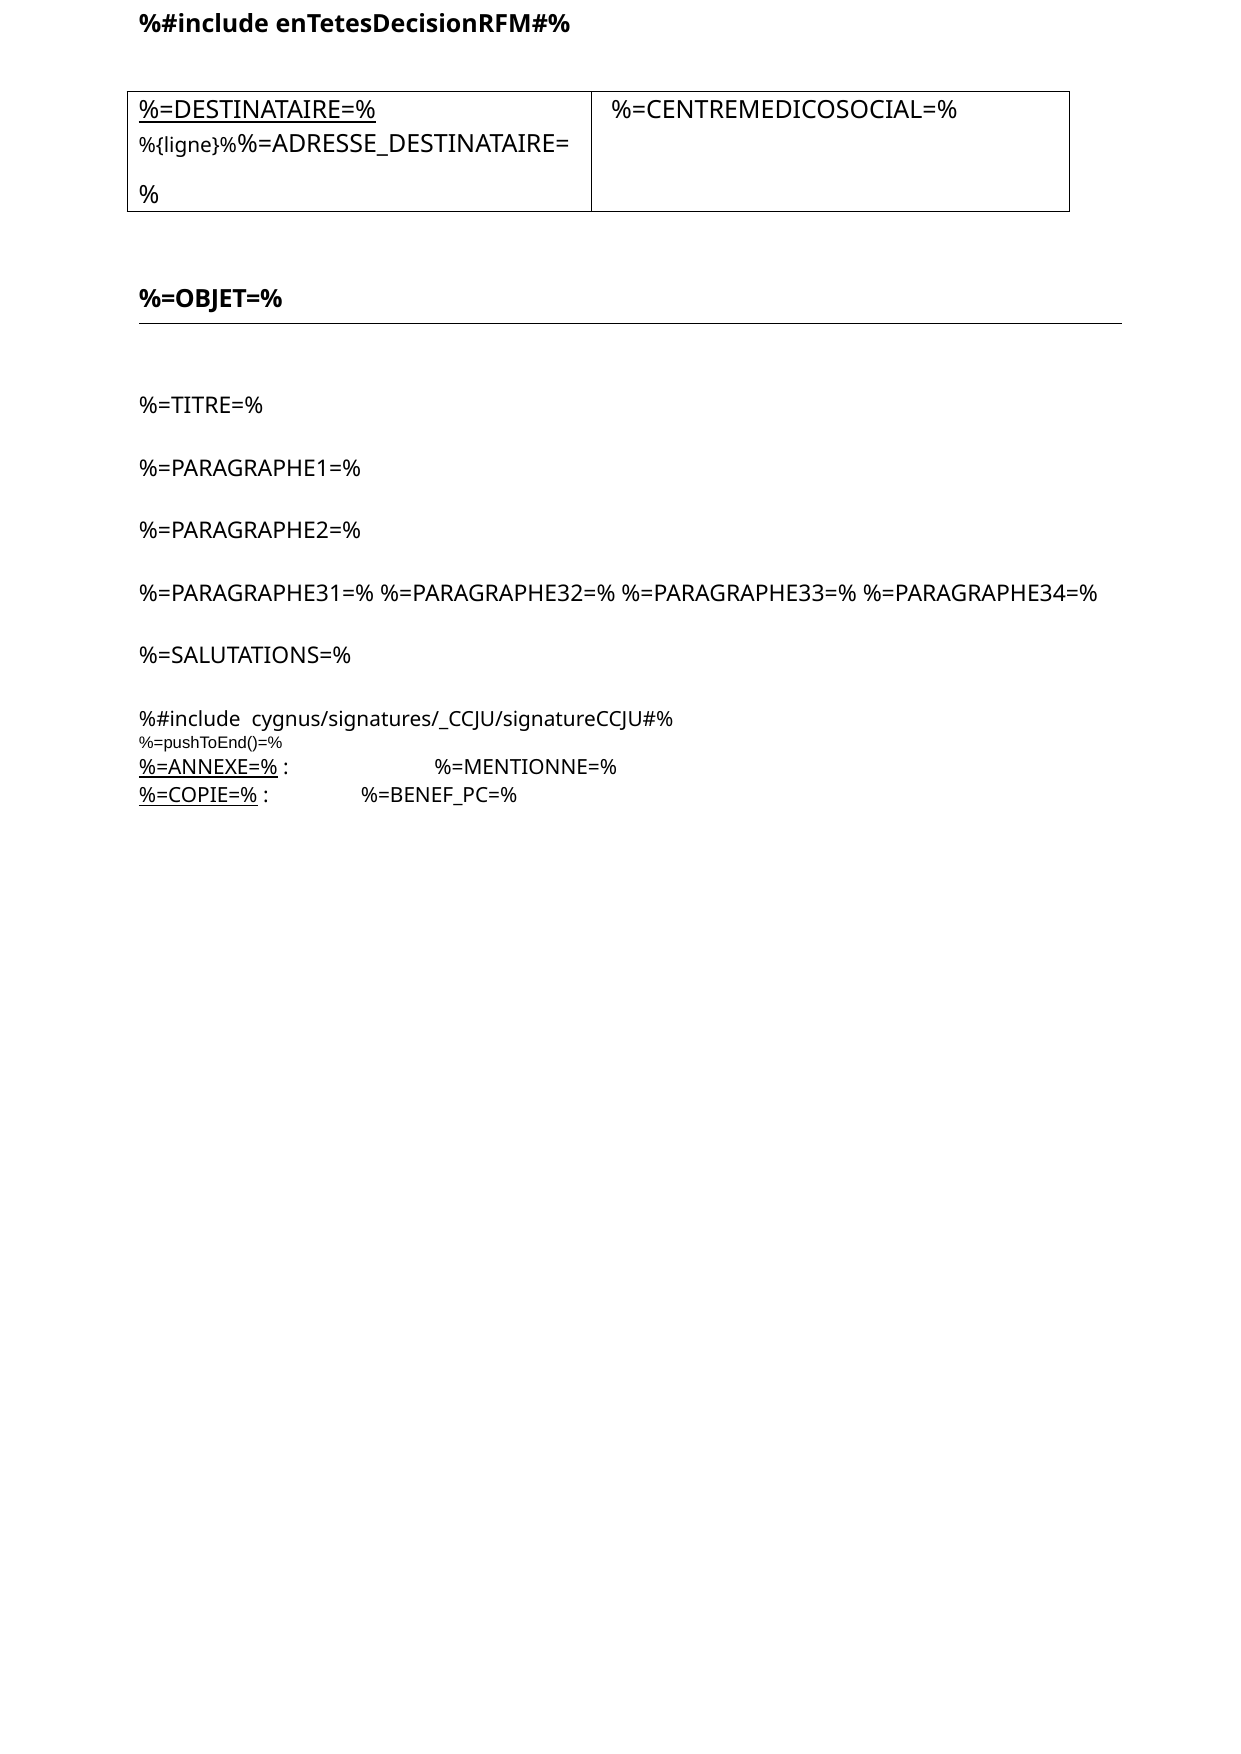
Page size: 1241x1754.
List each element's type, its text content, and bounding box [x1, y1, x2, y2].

text %=ANNEXE=% : %=MENTIONNE=% [139, 752, 1122, 781]
text %#include enTetesDecisionRFM#% [139, 6, 1122, 40]
text %#include cygnus/signatures/_CCJU/signatureCCJU#% [139, 704, 1122, 733]
table_cell [592, 126, 1069, 211]
table_header %=CENTREMEDICOSOCIAL=% [592, 92, 1069, 126]
table_header %=DESTINATAIRE=% [128, 92, 591, 126]
text %=OBJET=% [139, 280, 1122, 323]
text %=PARAGRAPHE1=% [139, 452, 1122, 483]
text %=TITRE=% [139, 389, 1122, 420]
text %=PARAGRAPHE2=% [139, 514, 1122, 545]
text %=SALUTATIONS=% [139, 639, 1122, 670]
text %=pushToEnd()=% [139, 733, 1122, 752]
text %=PARAGRAPHE31=% %=PARAGRAPHE32=% %=PARAGRAPHE33=% %=PARAGRAPHE34=% [139, 577, 1122, 608]
text %=COPIE=% : %=BENEF_PC=% [139, 781, 1122, 809]
table_cell %{ligne}%%=ADRESSE_DESTINATAIRE=% [128, 126, 591, 211]
